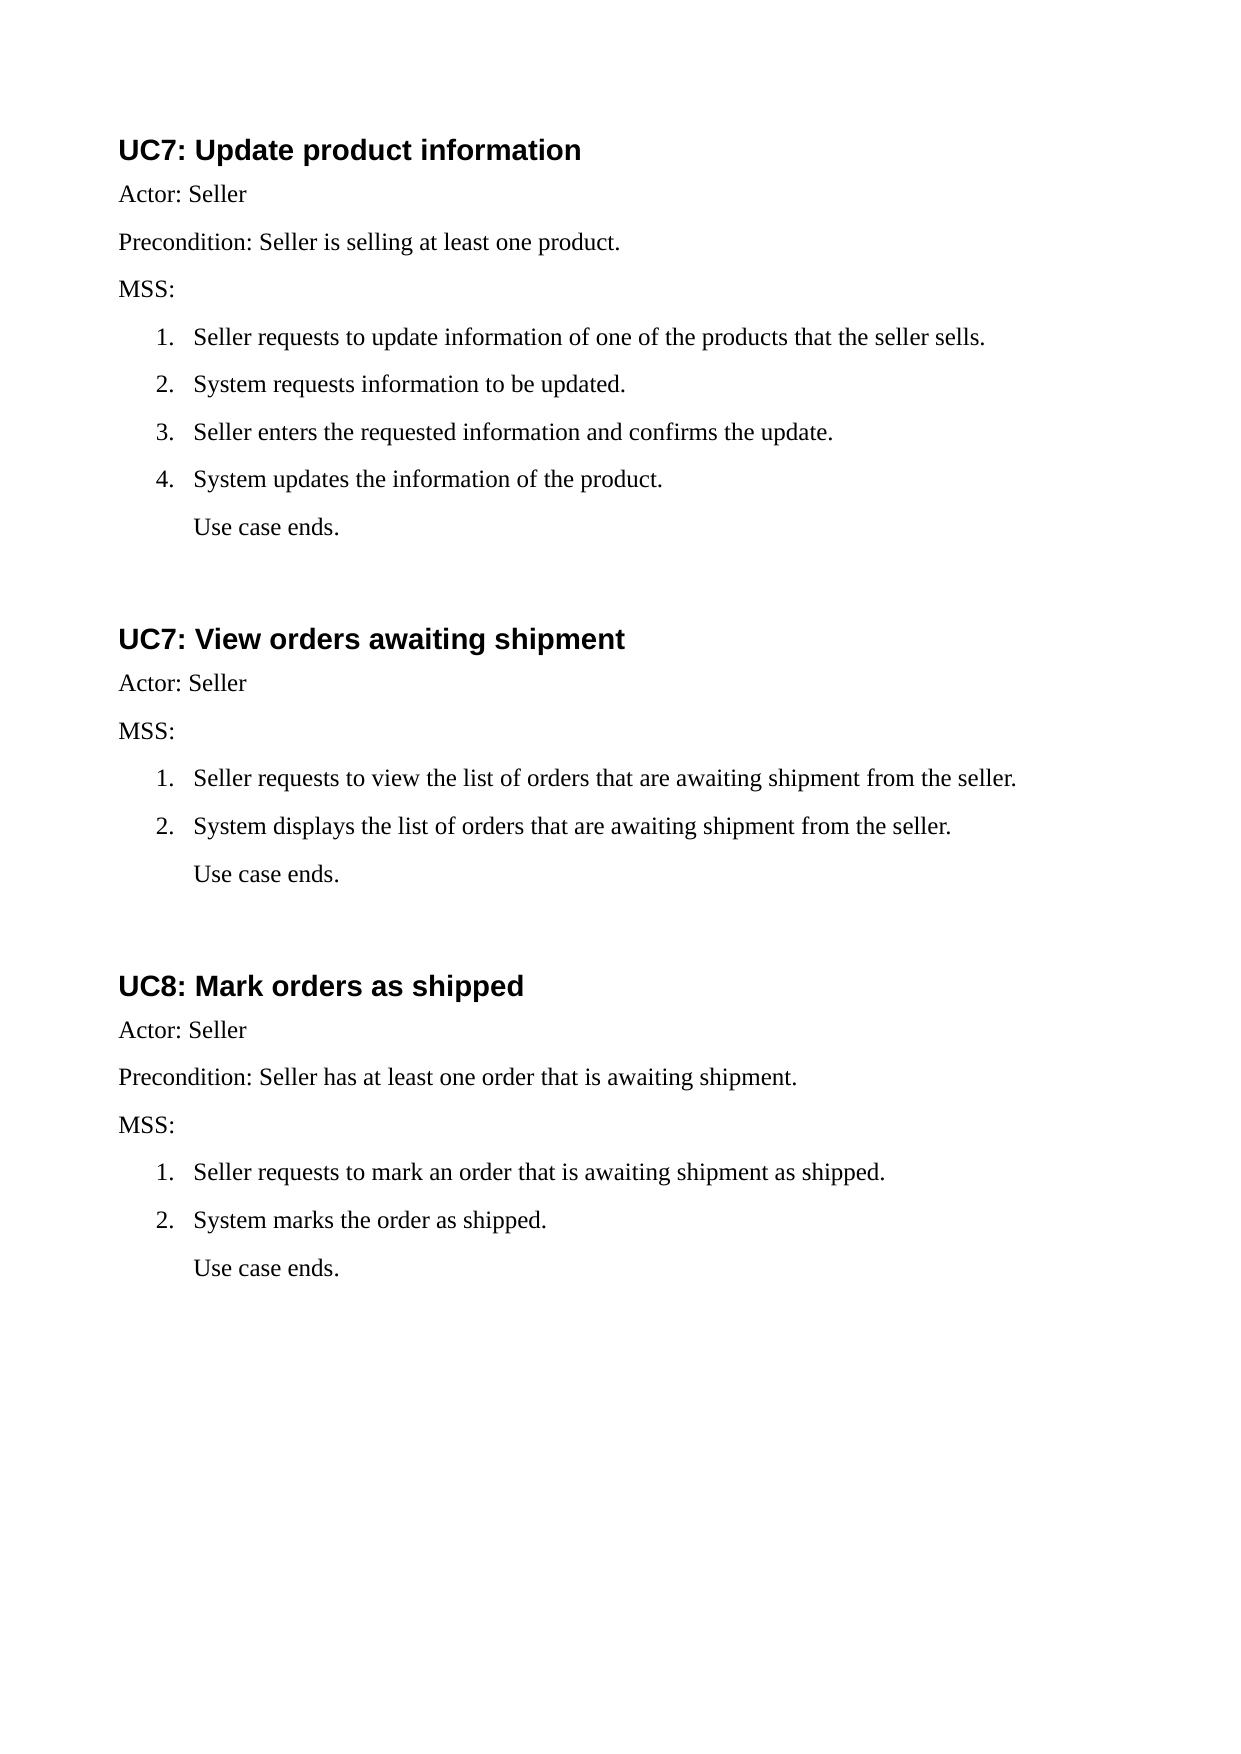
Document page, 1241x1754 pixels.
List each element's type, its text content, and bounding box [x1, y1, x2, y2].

list Seller requests to update information of one of the products that the seller sells. [156, 322, 1122, 351]
text Actor: Seller [118, 668, 1122, 697]
text Actor: Seller [118, 1015, 1122, 1043]
list System requests information to be updated. [156, 369, 1122, 398]
list Use case ends. [156, 512, 1122, 541]
text MSS: [118, 274, 1122, 303]
subtitle UC8: Mark orders as shipped [118, 968, 1122, 1002]
text MSS: [118, 1110, 1122, 1139]
list Seller enters the requested information and confirms the update. [156, 417, 1122, 446]
subtitle UC7: Update product information [118, 133, 1122, 166]
text Actor: Seller [118, 179, 1122, 208]
list Use case ends. [156, 1253, 1122, 1281]
list System displays the list of orders that are awaiting shipment from the seller. [156, 811, 1122, 840]
list System marks the order as shipped. [156, 1205, 1122, 1234]
text MSS: [118, 716, 1122, 744]
list Use case ends. [156, 859, 1122, 887]
text Precondition: Seller is selling at least one product. [118, 227, 1122, 255]
list System updates the information of the product. [156, 464, 1122, 493]
subtitle UC7: View orders awaiting shipment [118, 622, 1122, 656]
text Precondition: Seller has at least one order that is awaiting shipment. [118, 1062, 1122, 1091]
list Seller requests to mark an order that is awaiting shipment as shipped. [156, 1157, 1122, 1186]
list Seller requests to view the list of orders that are awaiting shipment from the seller. [156, 763, 1122, 792]
